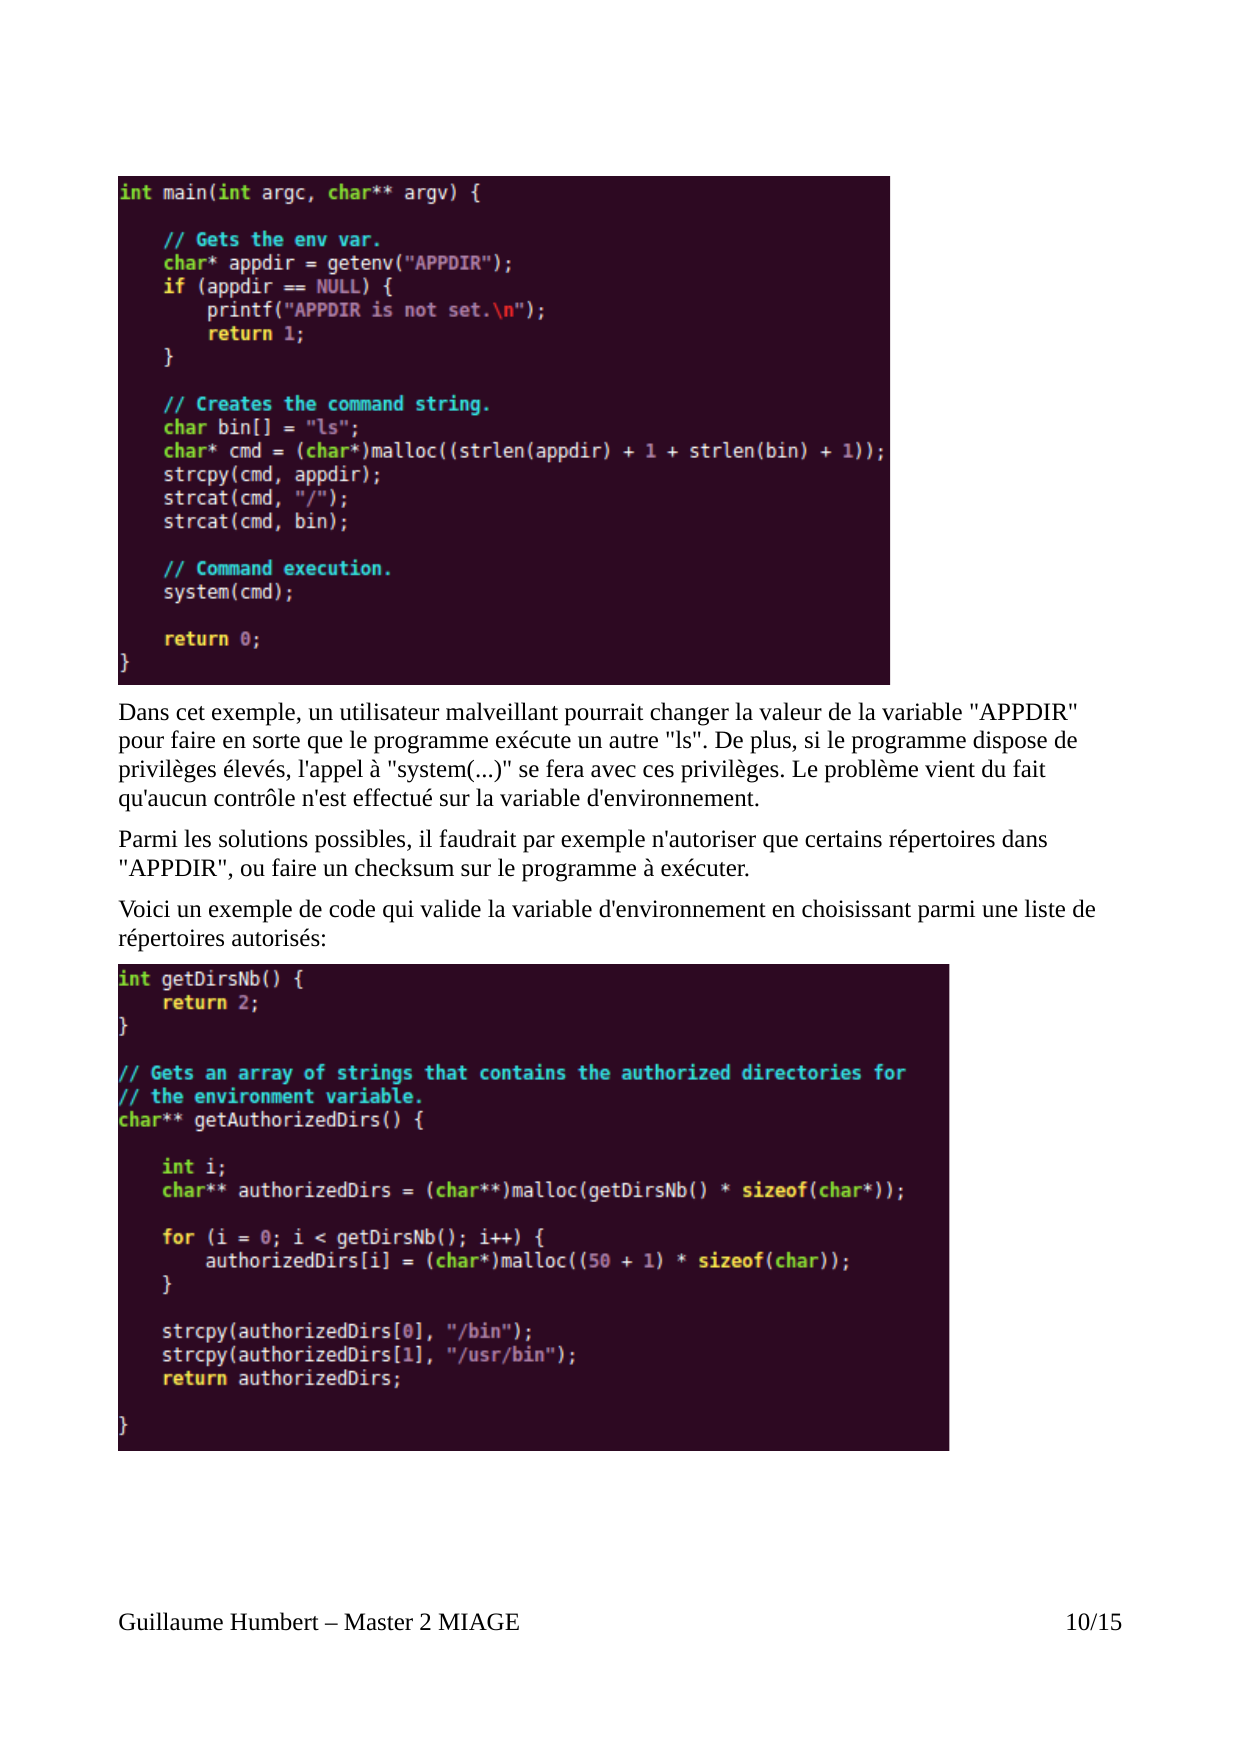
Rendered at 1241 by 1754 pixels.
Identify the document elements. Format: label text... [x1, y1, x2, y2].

text Voici un exemple de code qui valide la variable d'environnement en choisissant parmi une liste de répertoires autorisés: [118, 894, 1122, 952]
text Dans cet exemple, un utilisateur malveillant pourrait changer la valeur de la variable "APPDIR" pour faire en sorte que le programme exécute un autre "ls". De plus, si le programme dispose de privilèges élevés, l'appel à "system(...)" se fera avec ces privilèges. Le problème vient du fait qu'aucun contrôle n'est effectué sur la variable d'environnement. [118, 697, 1122, 812]
text Parmi les solutions possibles, il faudrait par exemple n'autoriser que certains répertoires dans "APPDIR", ou faire un checksum sur le programme à exécuter. [118, 824, 1122, 882]
picture [118, 176, 890, 685]
picture [118, 964, 950, 1451]
